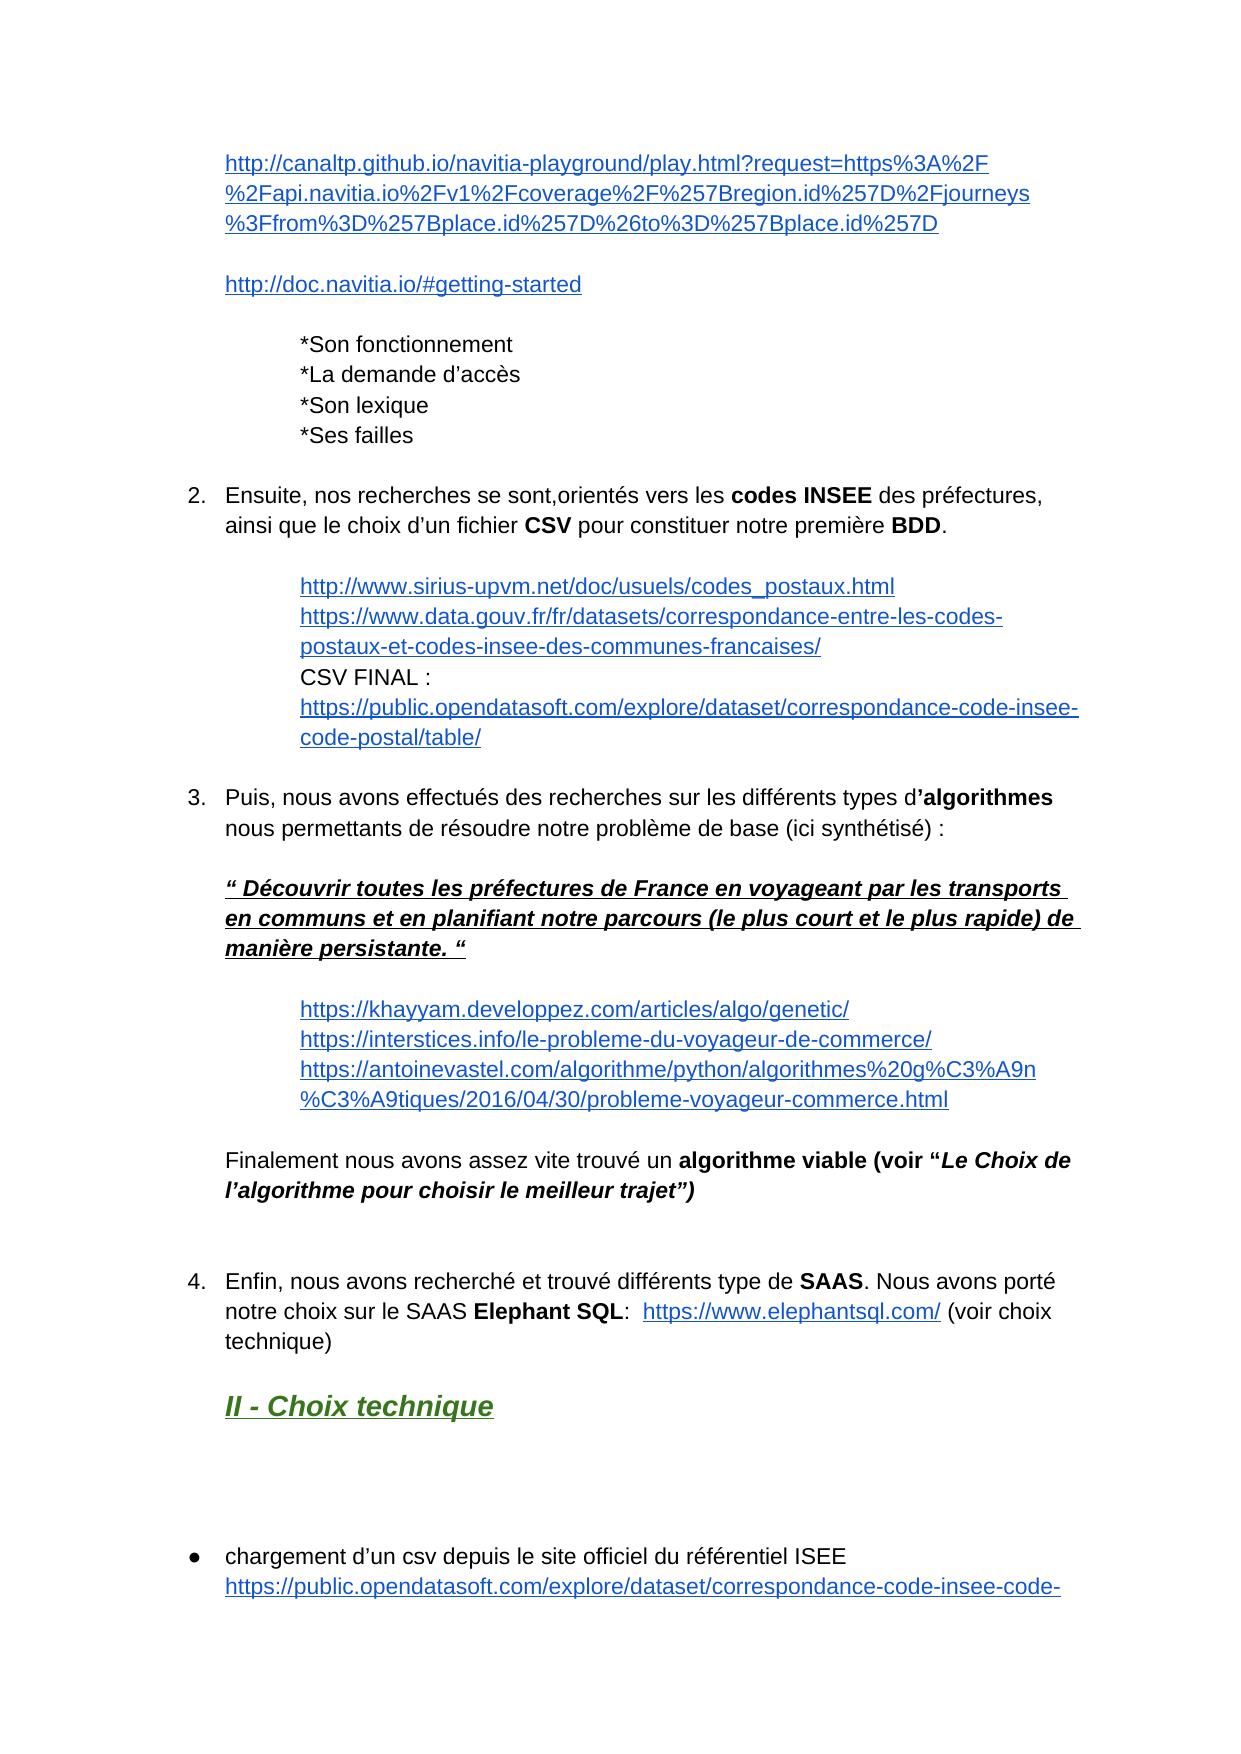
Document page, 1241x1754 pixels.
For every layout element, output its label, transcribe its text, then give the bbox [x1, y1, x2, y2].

text http://canaltp.github.io/navitia-playground/play.html?request=https%3A%2F%2Fapi.navitia.io%2Fv1%2Fcoverage%2F%257Bregion.id%257D%2Fjourneys%3Ffrom%3D%257Bplace.id%257D%26to%3D%257Bplace.id%257D [225, 150, 1090, 237]
list Enfin, nous avons recherché et trouvé différents type de SAAS. Nous avons porté notre choix sur le SAAS Elephant SQL: https://www.elephantsql.com/ (voir choix technique) [187, 1268, 1090, 1354]
text https://interstices.info/le-probleme-du-voyageur-de-commerce/ [225, 1026, 1090, 1052]
text CSV FINAL : https://public.opendatasoft.com/explore/dataset/correspondance-code-insee-code-postal/table/ [300, 663, 1090, 750]
list chargement d’un csv depuis le site officiel du référentiel ISEE https://public.opendatasoft.com/explore/dataset/correspondance-code-insee-code- [187, 1543, 1090, 1599]
text http://doc.navitia.io/#getting-started [225, 271, 1090, 297]
text II - Choix technique [225, 1388, 1090, 1422]
text *Son fonctionnement [225, 331, 1090, 358]
text https://antoinevastel.com/algorithme/python/algorithmes%20g%C3%A9n%C3%A9tiques/2016/04/30/probleme-voyageur-commerce.html [300, 1056, 1090, 1113]
list Ensuite, nos recherches se sont,orientés vers les codes INSEE des préfectures, ainsi que le choix d’un fichier CSV pour constituer notre première BDD. [187, 482, 1090, 539]
list Puis, nous avons effectués des recherches sur les différents types d’algorithmes nous permettants de résoudre notre problème de base (ici synthétisé) : [187, 784, 1090, 841]
text http://www.sirius-upvm.net/doc/usuels/codes_postaux.html [225, 573, 1090, 599]
text *Son lexique [150, 392, 1090, 418]
text “ Découvrir toutes les préfectures de France en voyageant par les transports en communs et en planifiant notre parcours (le plus court et le plus rapide) de manière persistante. “ [225, 875, 1090, 962]
text *Ses failles [150, 422, 1090, 448]
text *La demande d’accès [225, 361, 1090, 388]
text https://www.data.gouv.fr/fr/datasets/correspondance-entre-les-codes-postaux-et-codes-insee-des-communes-francaises/ [300, 603, 1090, 660]
text Finalement nous avons assez vite trouvé un algorithme viable (voir “Le Choix de l’algorithme pour choisir le meilleur trajet”) [225, 1147, 1090, 1203]
text https://khayyam.developpez.com/articles/algo/genetic/ [225, 996, 1090, 1022]
